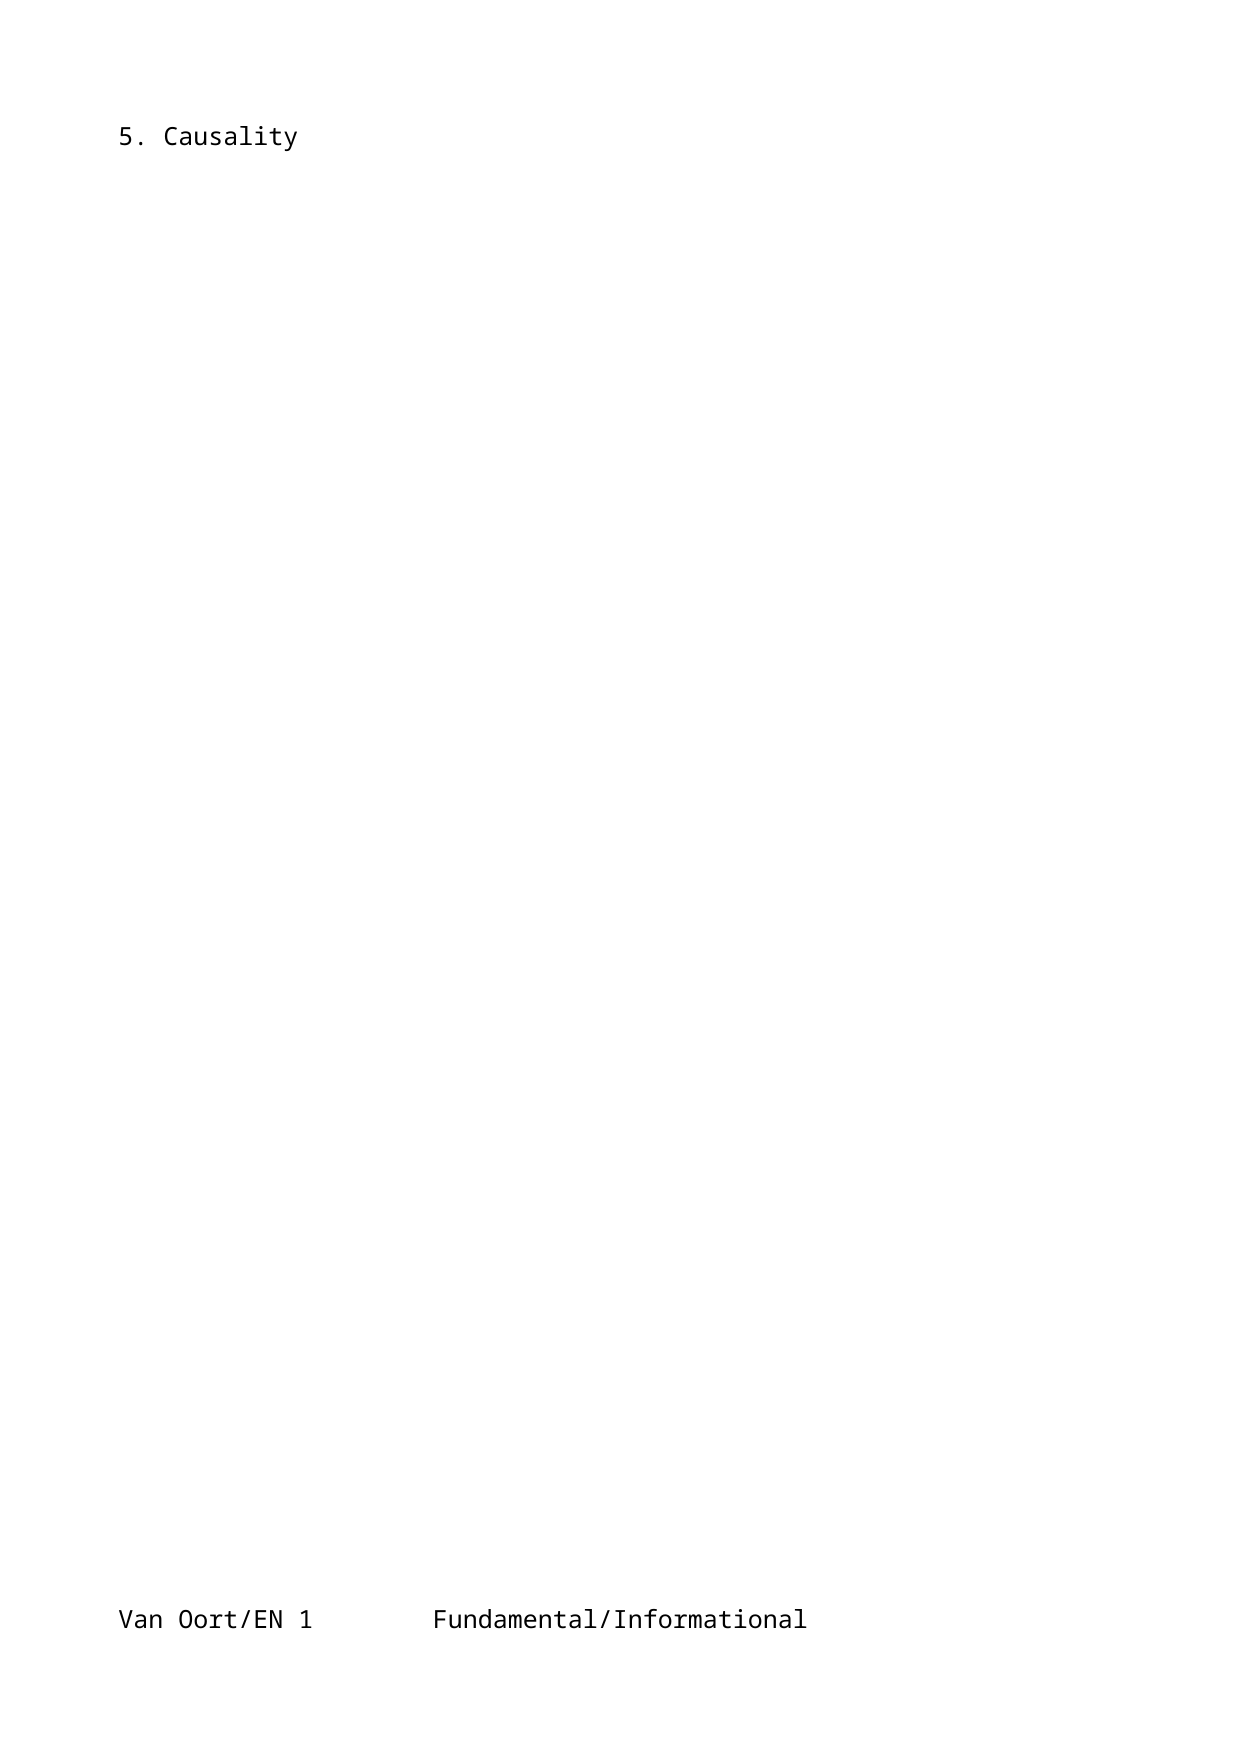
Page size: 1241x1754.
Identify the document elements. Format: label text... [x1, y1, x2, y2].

text 5. Causality [118, 118, 1122, 152]
